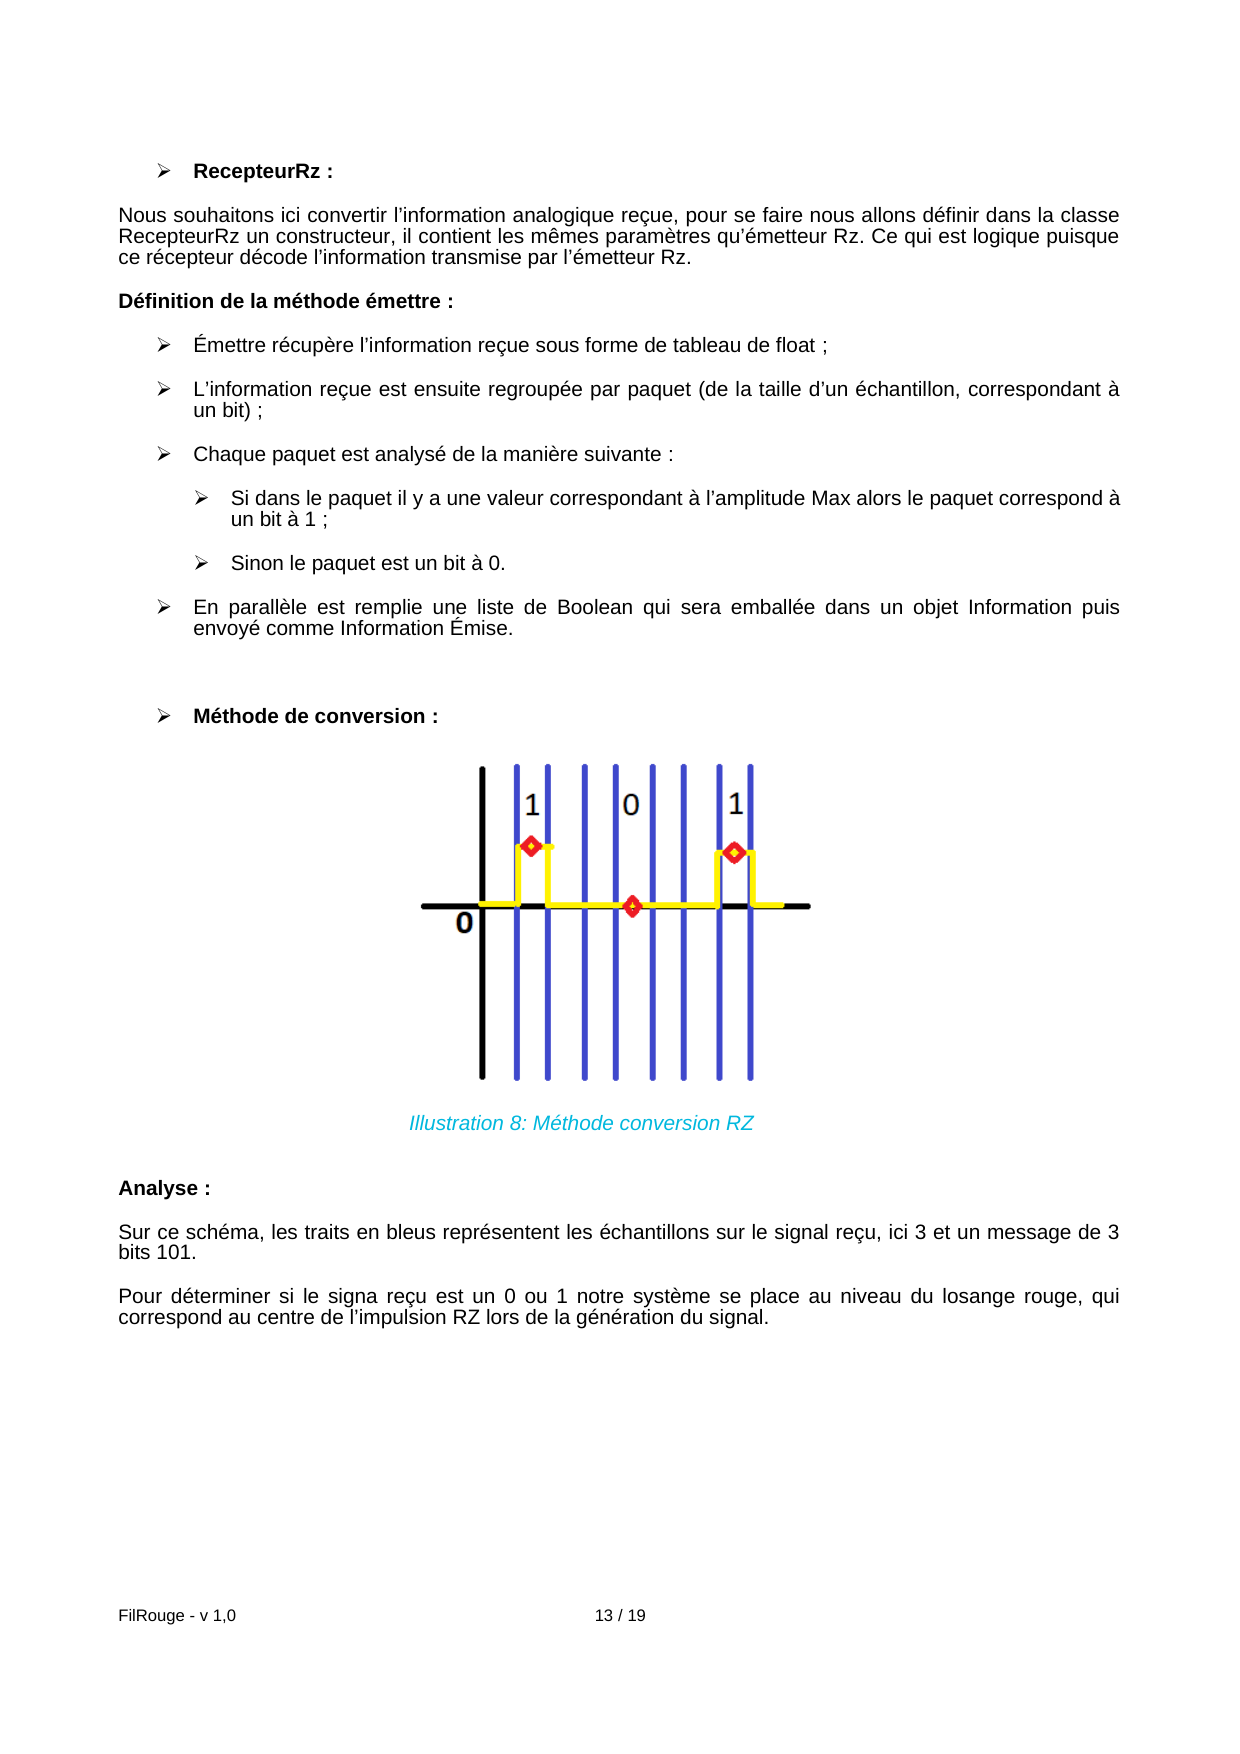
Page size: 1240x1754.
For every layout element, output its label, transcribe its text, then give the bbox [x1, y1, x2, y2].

text Définition de la méthode émettre : [118, 292, 1121, 312]
list Sinon le paquet est un bit à 0. [193, 554, 1121, 574]
list Si dans le paquet il y a une valeur correspondant à l’amplitude Max alors le paquet correspond à un bit à 1 ; [193, 489, 1121, 530]
list RecepteurRz : [156, 162, 1121, 183]
text Analyse : [118, 1178, 1121, 1199]
text Illustration 8: Méthode conversion RZ [409, 1106, 831, 1134]
list Chaque paquet est analysé de la manière suivante : [156, 445, 1121, 466]
list Émettre récupère l’information reçue sous forme de tableau de float ; [156, 336, 1121, 357]
list En parallèle est remplie une liste de Boolean qui sera emballée dans un objet Information puis envoyé comme Information Émise. [156, 598, 1121, 639]
text Sur ce schéma, les traits en bleus représentent les échantillons sur le signal reçu, ici 3 et un message de 3 bits 101. [118, 1223, 1121, 1264]
list Méthode de conversion : [156, 707, 1121, 728]
list L’information reçue est ensuite regroupée par paquet (de la taille d’un échantillon, correspondant à un bit) ; [156, 380, 1121, 421]
picture [408, 752, 831, 1106]
text Pour déterminer si le signa reçu est un 0 ou 1 notre système se place au niveau du losange rouge, qui correspond au centre de l’impulsion RZ lors de la génération du signal. [118, 1287, 1121, 1329]
text Nous souhaitons ici convertir l’information analogique reçue, pour se faire nous allons définir dans la classe RecepteurRz un constructeur, il contient les mêmes paramètres qu’émetteur Rz. Ce qui est logique puisque ce récepteur décode l’information transmise par l’émetteur Rz. [118, 206, 1121, 268]
